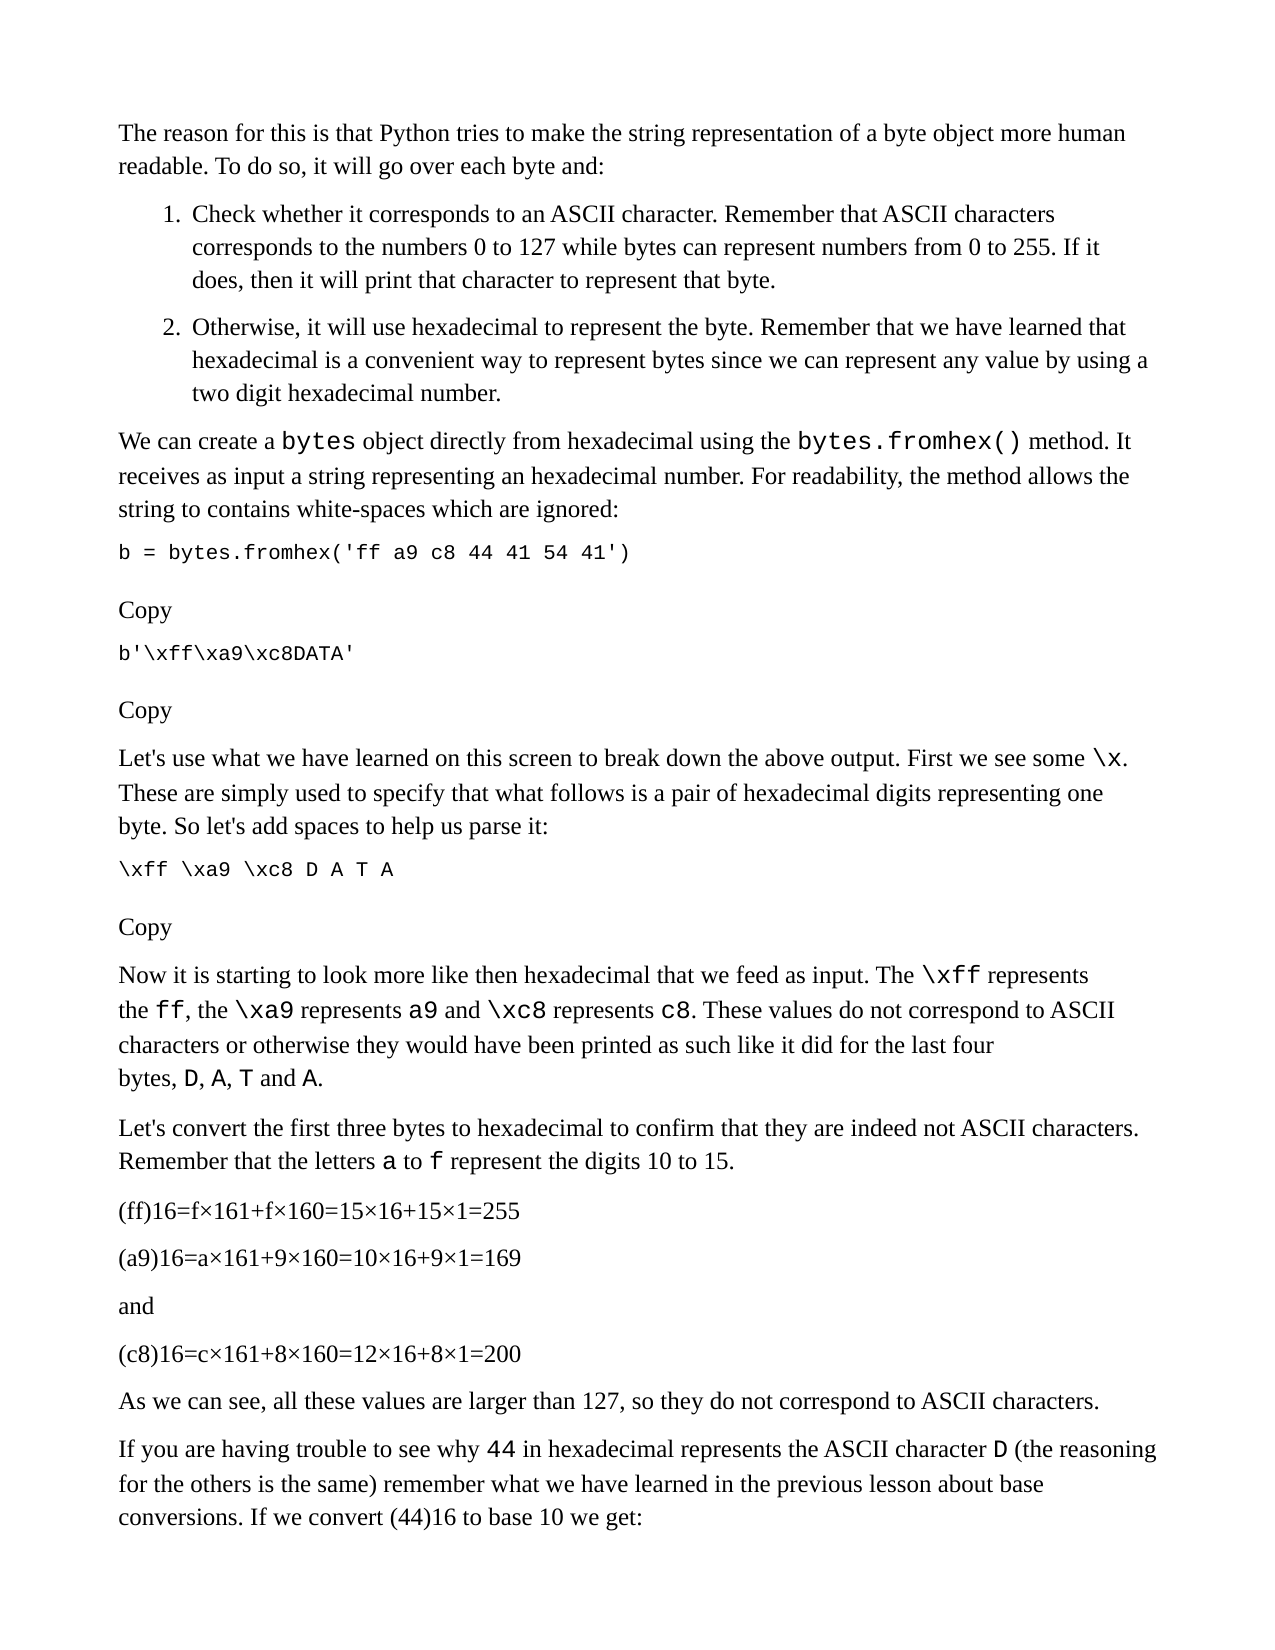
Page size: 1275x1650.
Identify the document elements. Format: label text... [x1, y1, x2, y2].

text If you are having trouble to see why 44 in hexadecimal represents the ASCII character D (the reasoning for the others is the same) remember what we have learned in the previous lesson about base conversions. If we convert (44)16 to base 10 we get: [118, 1434, 1157, 1531]
text (c8)16=c×161+8×160=12×16+8×1=200 [118, 1339, 1157, 1367]
text Let's use what we have learned on this screen to break down the above output. First we see some \x. These are simply used to specify that what follows is a pair of hexadecimal digits representing one byte. So let's add spaces to help us parse it: [118, 743, 1157, 840]
text (a9)16=a×161+9×160=10×16+9×1=169 [118, 1243, 1157, 1272]
text Copy [118, 912, 1157, 941]
text As we can see, all these values are larger than 127, so they do not correspond to ASCII characters. [118, 1386, 1157, 1415]
text The reason for this is that Python tries to make the string representation of a byte object more human readable. To do so, it will go over each byte and: [118, 118, 1157, 180]
text We can create a bytes object directly from hexadecimal using the bytes.fromhex() method. It receives as input a string representing an hexadecimal number. For readability, the method allows the string to contains white-spaces which are ignored: [118, 426, 1157, 523]
text Now it is starting to look more like then hexadecimal that we feed as input. The \xff represents the ff, the \xa9 represents a9 and \xc8 represents c8. These values do not correspond to ASCII characters or otherwise they would have been printed as such like it did for the last four bytes, D, A, T and A. [118, 960, 1157, 1094]
text Let's convert the first three bytes to hexadecimal to confirm that they are indeed not ASCII characters. Remember that the letters a to f represent the digits 10 to 15. [118, 1113, 1157, 1177]
text b'\xff\xa9\xc8DATA' [118, 642, 1157, 666]
text b = bytes.fromhex('ff a9 c8 44 41 54 41') [118, 542, 1157, 565]
list Check whether it corresponds to an ASCII character. Remember that ASCII characters corresponds to the numbers 0 to 127 while bytes can represent numbers from 0 to 255. If it does, then it will print that character to represent that byte. [162, 199, 1157, 293]
text \xff \xa9 \xc8 D A T A [118, 859, 1157, 883]
list Otherwise, it will use hexadecimal to represent the byte. Remember that we have learned that hexadecimal is a convenient way to represent bytes since we can represent any value by using a two digit hexadecimal number. [162, 312, 1157, 407]
text and [118, 1291, 1157, 1320]
text Copy [118, 595, 1157, 624]
text (ff)16=f×161+f×160=15×16+15×1=255 [118, 1196, 1157, 1225]
text Copy [118, 696, 1157, 724]
